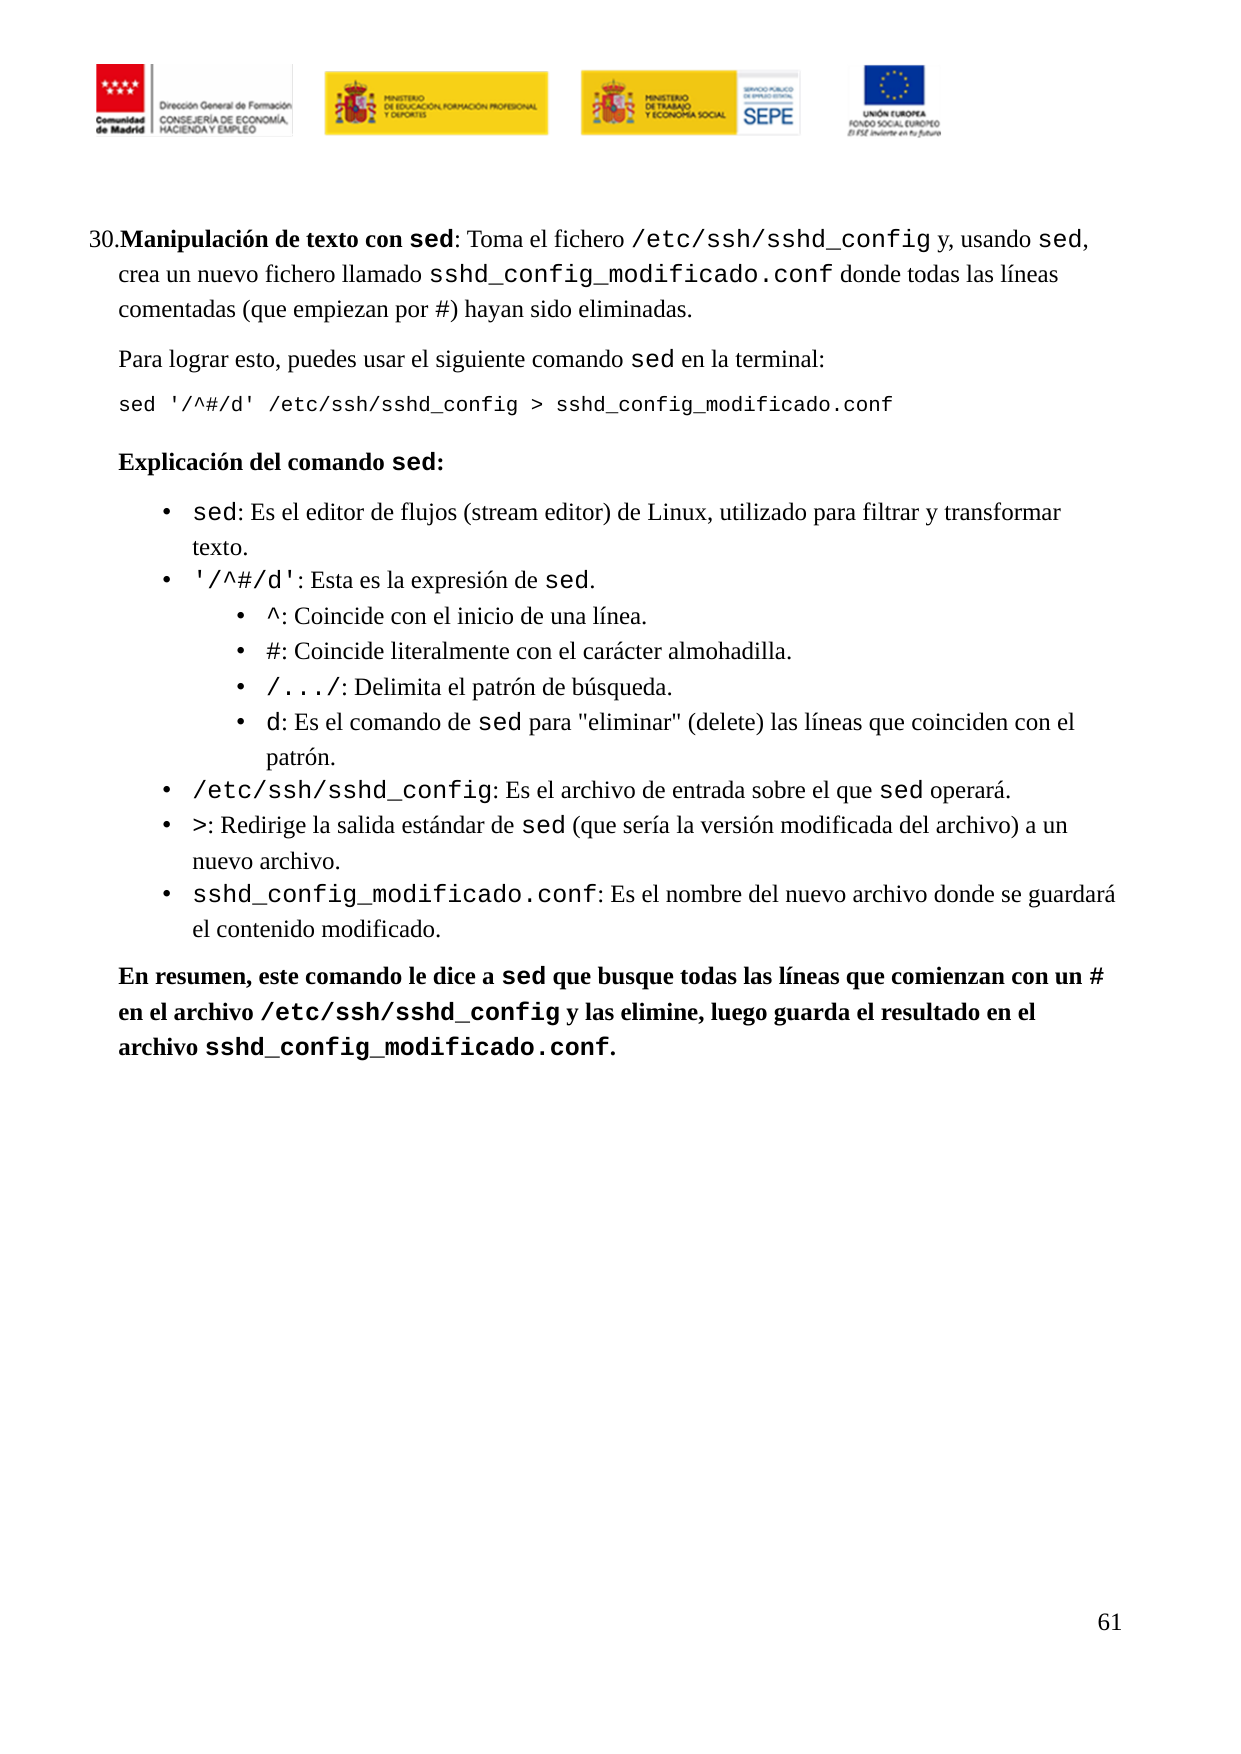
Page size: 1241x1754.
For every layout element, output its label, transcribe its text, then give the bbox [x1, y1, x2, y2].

text sed '/^#/d' /etc/ssh/sshd_config > sshd_config_modificado.conf [118, 394, 1122, 418]
list Manipulación de texto con sed: Toma el fichero /etc/ssh/sshd_config y, usando sed, crea un nuevo fichero llamado sshd_config_modificado.conf donde todas las líneas comentadas (que empiezan por #) hayan sido eliminadas. [118, 224, 1122, 325]
list '/^#/d': Esta es la expresión de sed. [162, 565, 1122, 596]
list sshd_config_modificado.conf: Es el nombre del nuevo archivo donde se guardará el contenido modificado. [162, 879, 1122, 943]
list sed: Es el editor de flujos (stream editor) de Linux, utilizado para filtrar y transformar texto. [162, 497, 1122, 561]
picture [96, 64, 942, 140]
list /.../: Delimita el patrón de búsqueda. [236, 672, 1122, 702]
list >: Redirige la salida estándar de sed (que sería la versión modificada del archivo) a un nuevo archivo. [162, 811, 1122, 874]
text Para lograr esto, puedes usar el siguiente comando sed en la terminal: [118, 344, 1122, 375]
list /etc/ssh/sshd_config: Es el archivo de entrada sobre el que sed operará. [162, 775, 1122, 806]
text En resumen, este comando le dice a sed que busque todas las líneas que comienzan con un # en el archivo /etc/ssh/sshd_config y las elimine, luego guarda el resultado en el archivo sshd_config_modificado.conf. [118, 961, 1122, 1062]
list ^: Coincide con el inicio de una línea. [236, 601, 1122, 632]
list #: Coincide literalmente con el carácter almohadilla. [236, 636, 1122, 667]
text Explicación del comando sed: [118, 447, 1122, 478]
list d: Es el comando de sed para "eliminar" (delete) las líneas que coinciden con el patrón. [236, 707, 1122, 771]
